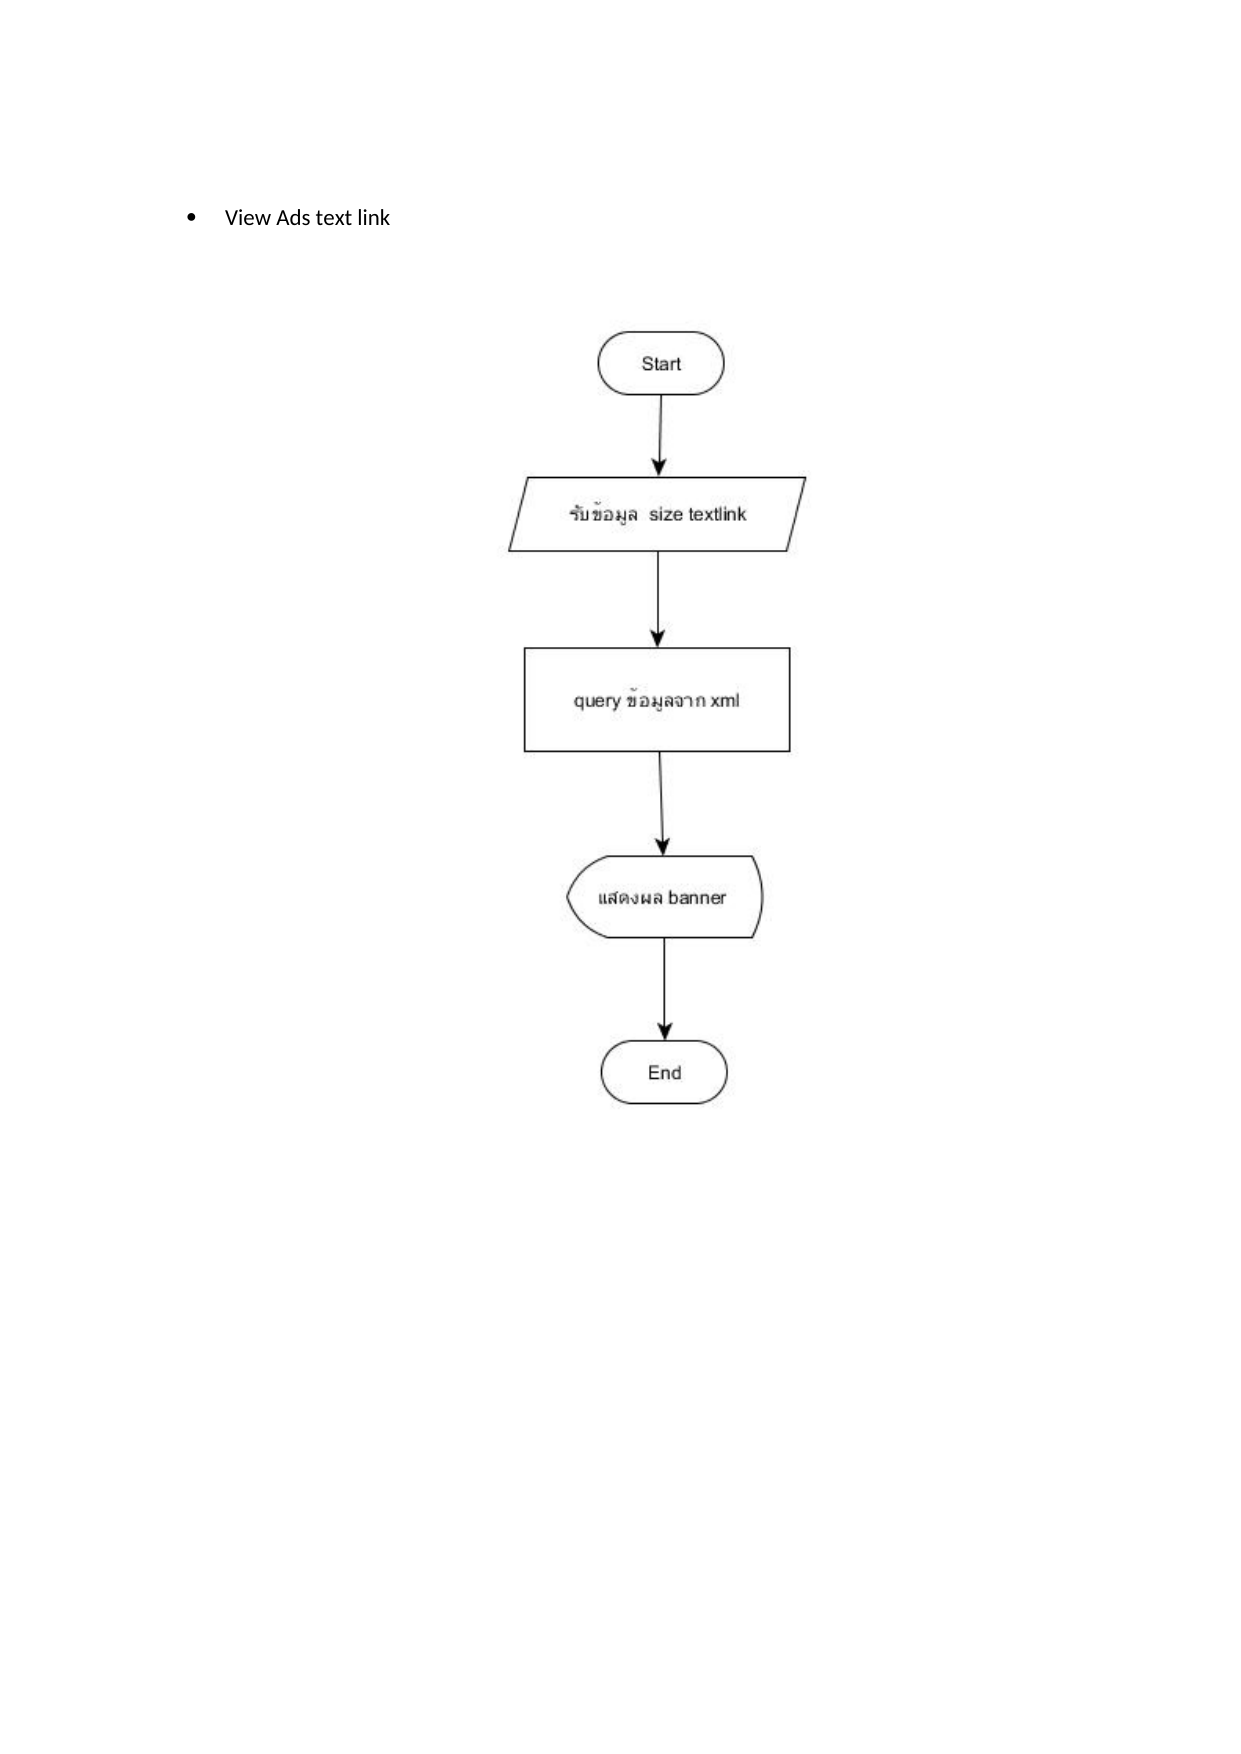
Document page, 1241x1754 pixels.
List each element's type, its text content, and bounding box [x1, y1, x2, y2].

list View Ads text link [187, 203, 1090, 231]
picture [485, 309, 830, 1128]
